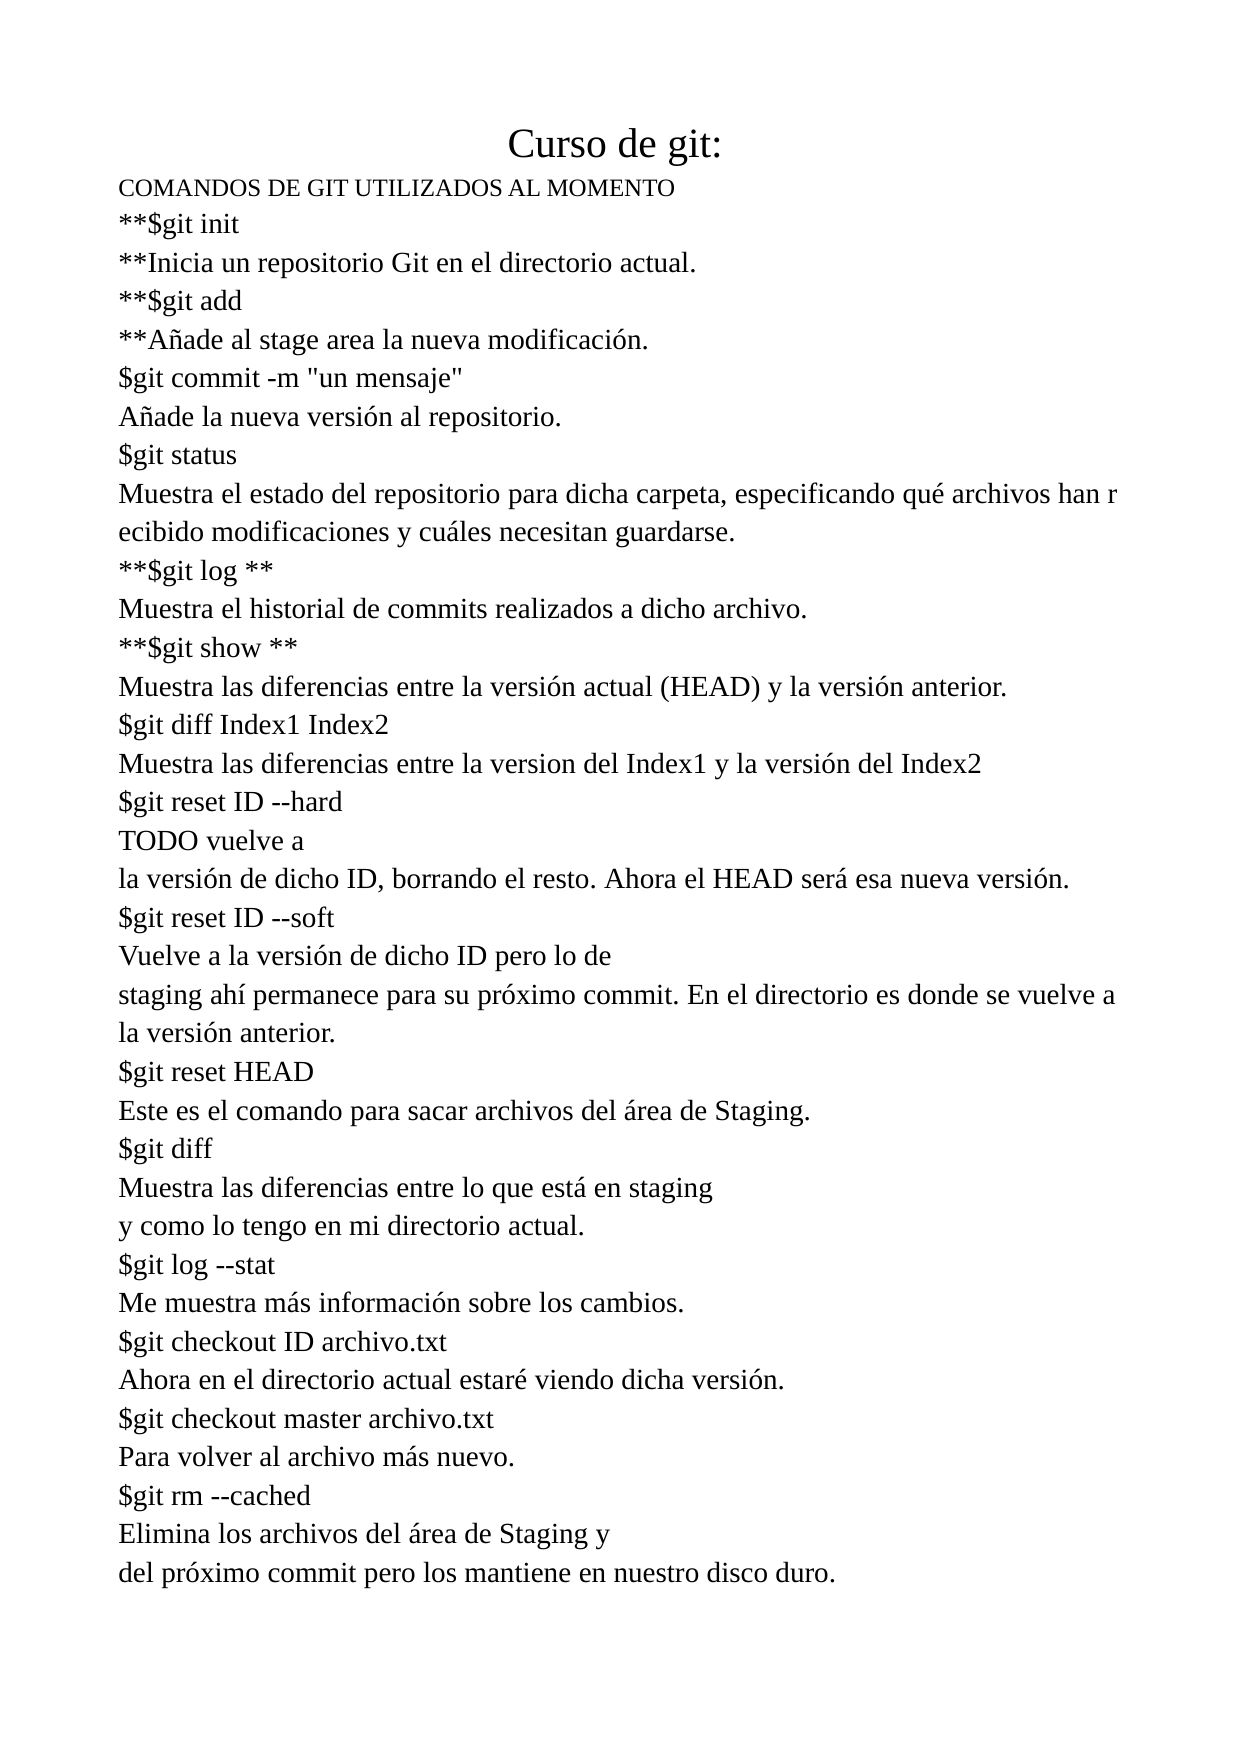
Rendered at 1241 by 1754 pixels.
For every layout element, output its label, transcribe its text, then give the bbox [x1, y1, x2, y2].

text $git reset HEAD Este es el comando para sacar archivos del área de Staging. [118, 1054, 1122, 1126]
text $git checkout master archivo.txt Para volver al archivo más nuevo. [118, 1401, 1122, 1473]
text $git commit -m "un mensaje" Añade la nueva versión al repositorio. [118, 360, 1122, 432]
text **$git log ** Muestra el historial de commits realizados a dicho archivo. [118, 553, 1122, 625]
text $git checkout ID archivo.txt Ahora en el directorio actual estaré viendo dicha versión. [118, 1324, 1122, 1396]
text Curso de git: [118, 118, 1122, 166]
text **$git init **Inicia un repositorio Git en el directorio actual. [118, 206, 1122, 278]
text $git diff Index1 Index2 Muestra las diferencias entre la version del Index1 y la versión del Index2 [118, 707, 1122, 779]
text COMANDOS DE GIT UTILIZADOS AL MOMENTO [118, 173, 1122, 202]
text $git rm --cached Elimina los archivos del área de Staging y del próximo commit pero los mantiene en nuestro disco duro. [118, 1478, 1122, 1589]
text **$git add **Añade al stage area la nueva modificación. [118, 283, 1122, 355]
text $git log --stat Me muestra más información sobre los cambios. [118, 1247, 1122, 1319]
text $git reset ID --hard TODO vuelve a la versión de dicho ID, borrando el resto. Ahora el HEAD será esa nueva versión. [118, 784, 1122, 895]
text $git status Muestra el estado del repositorio para dicha carpeta, especificando qué archivos han recibido modificaciones y cuáles necesitan guardarse. [118, 437, 1122, 548]
text $git reset ID --soft Vuelve a la versión de dicho ID pero lo de staging ahí permanece para su próximo commit. En el directorio es donde se vuelve a la versión anterior. [118, 900, 1122, 1049]
text $git diff Muestra las diferencias entre lo que está en staging y como lo tengo en mi directorio actual. [118, 1131, 1122, 1242]
text **$git show ** Muestra las diferencias entre la versión actual (HEAD) y la versión anterior. [118, 630, 1122, 702]
